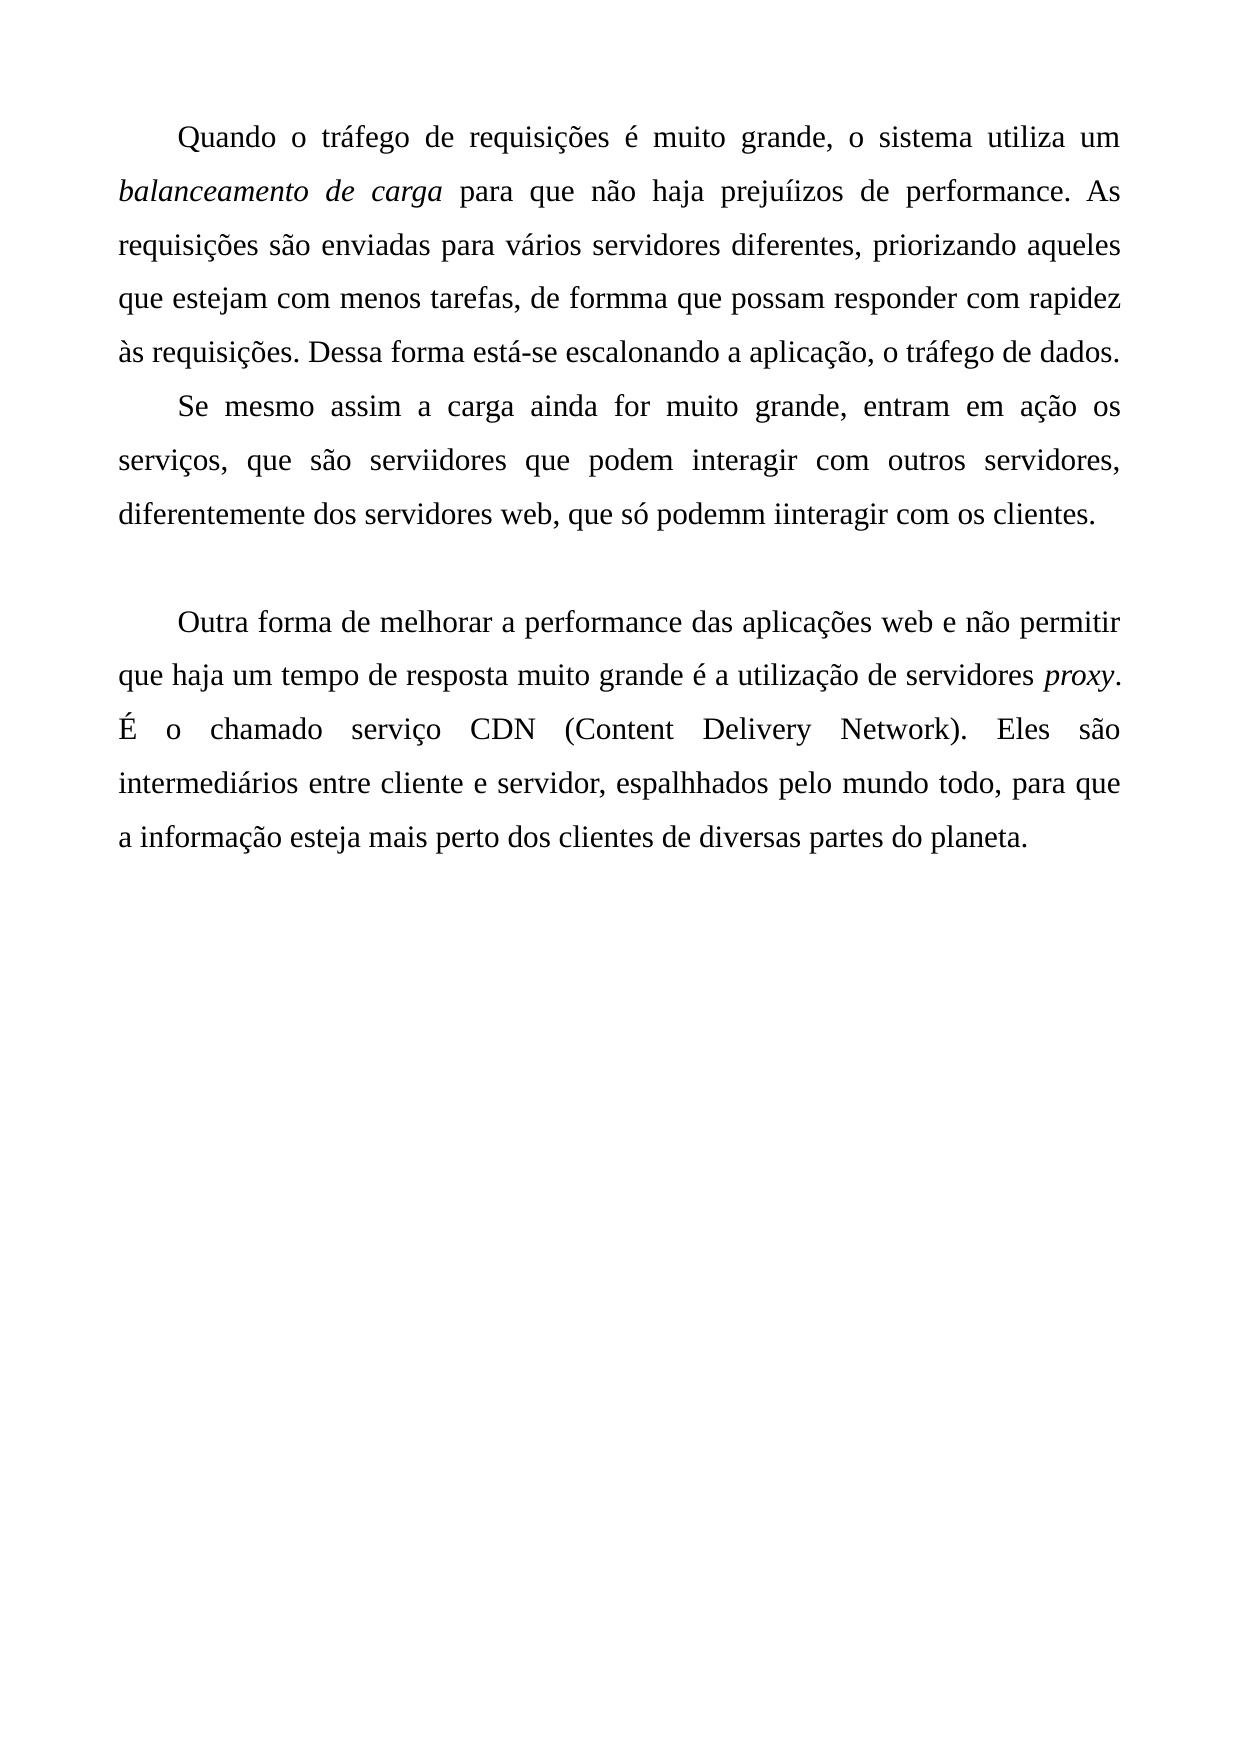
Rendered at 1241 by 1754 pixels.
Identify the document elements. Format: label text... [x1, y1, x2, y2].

text Quando o tráfego de requisições é muito grande, o sistema utiliza um balanceamento de carga para que não haja prejuíizos de performance. As requisições são enviadas para vários servidores diferentes, priorizando aqueles que estejam com menos tarefas, de formma que possam responder com rapidez às requisições. Dessa forma está-se escalonando a aplicação, o tráfego de dados. [118, 118, 1122, 369]
text Outra forma de melhorar a performance das aplicações web e não permitir que haja um tempo de resposta muito grande é a utilização de servidores proxy. É o chamado serviço CDN (Content Delivery Network). Eles são intermediários entre cliente e servidor, espalhhados pelo mundo todo, para que a informação esteja mais perto dos clientes de diversas partes do planeta. [118, 603, 1122, 854]
text Se mesmo assim a carga ainda for muito grande, entram em ação os serviços, que são serviidores que podem interagir com outros servidores, diferentemente dos servidores web, que só podemm iinteragir com os clientes. [118, 387, 1122, 531]
